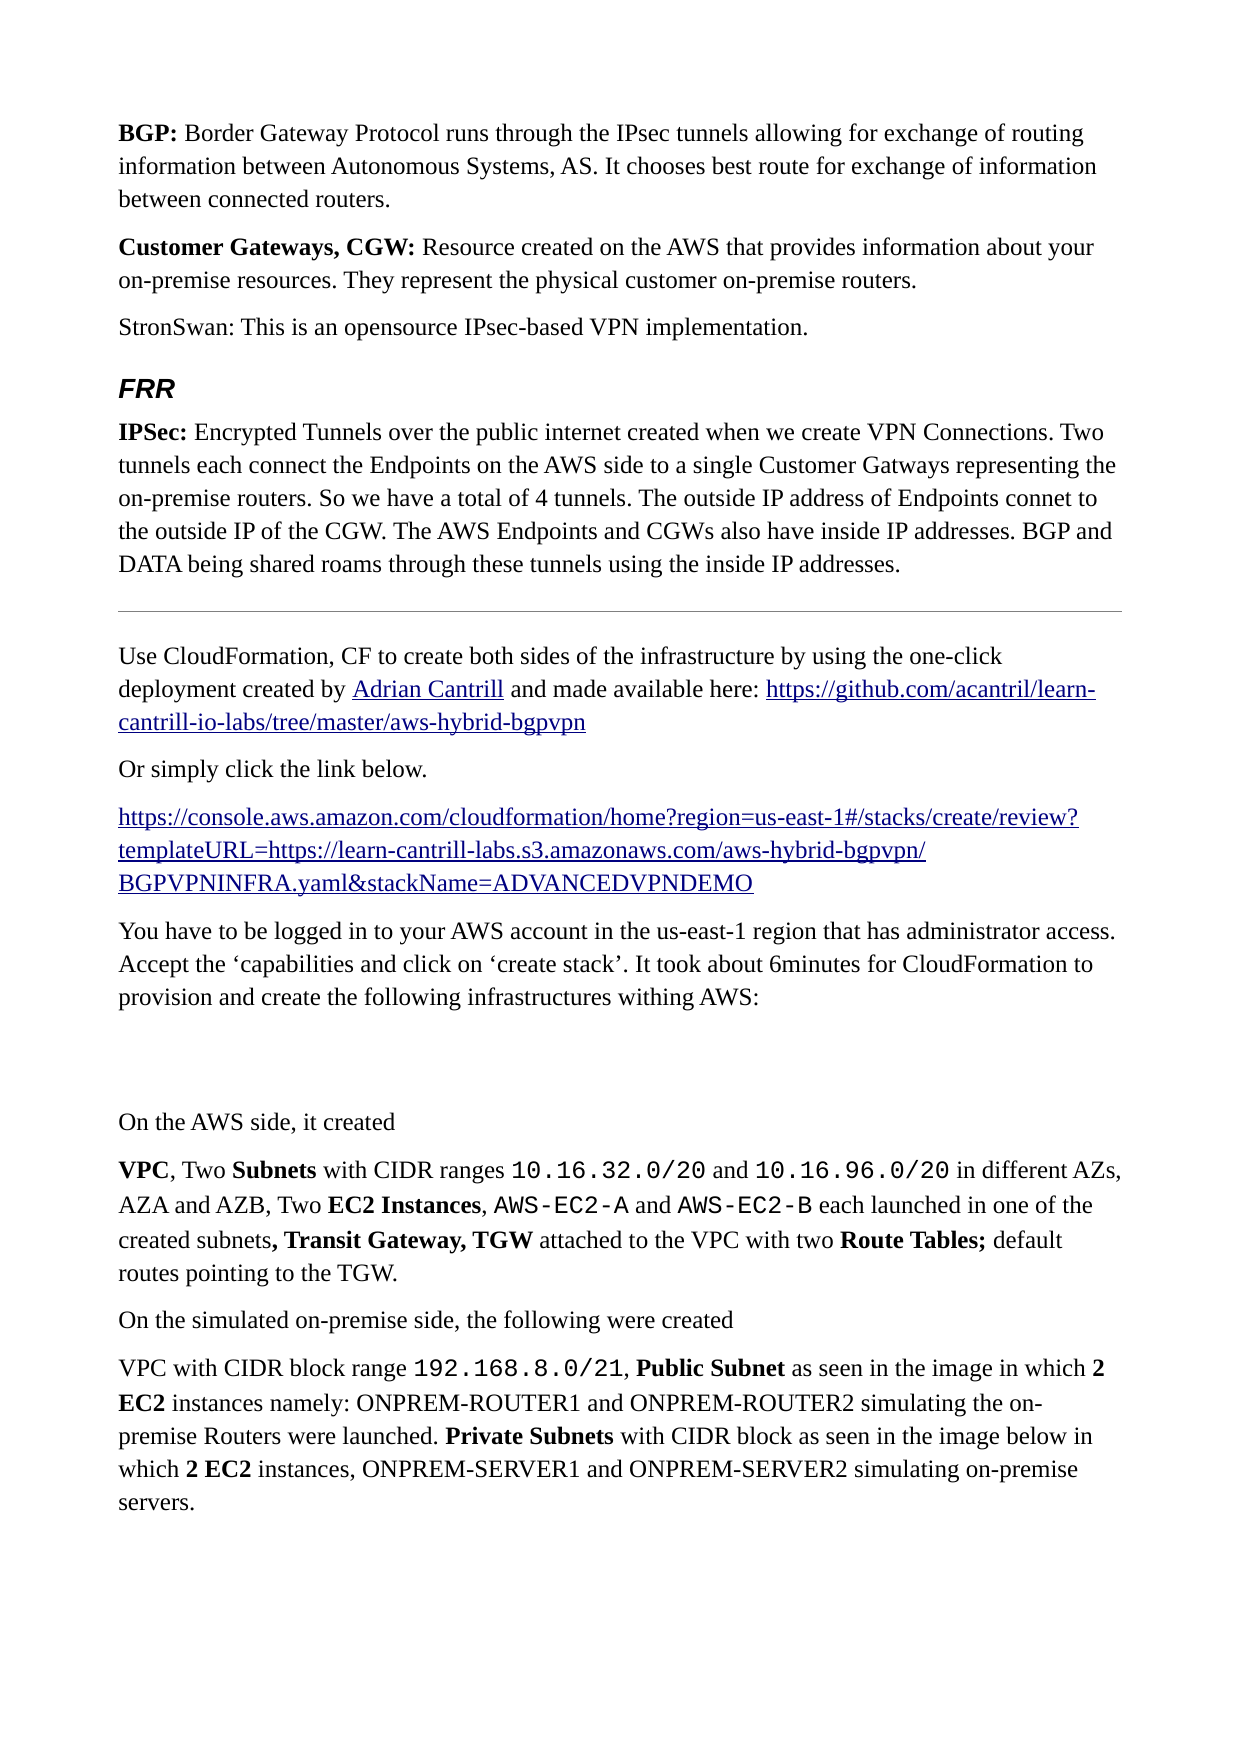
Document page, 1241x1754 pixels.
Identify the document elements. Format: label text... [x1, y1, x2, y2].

text BGP: Border Gateway Protocol runs through the IPsec tunnels allowing for exchange of routing information between Autonomous Systems, AS. It chooses best route for exchange of information between connected routers. [118, 118, 1122, 213]
text https://console.aws.amazon.com/cloudformation/home?region=us-east-1#/stacks/create/review?templateURL=https://learn-cantrill-labs.s3.amazonaws.com/aws-hybrid-bgpvpn/BGPVPNINFRA.yaml&stackName=ADVANCEDVPNDEMO [118, 802, 1122, 897]
subtitle FRR [118, 372, 1122, 404]
text Customer Gateways, CGW: Resource created on the AWS that provides information about your on-premise resources. They represent the physical customer on-premise routers. [118, 232, 1122, 293]
text Use CloudFormation, CF to create both sides of the infrastructure by using the one-click deployment created by Adrian Cantrill and made available here: https://github.com/acantril/learn-cantrill-io-labs/tree/master/aws-hybrid-bgpvpn [118, 641, 1122, 736]
text VPC with CIDR block range 192.168.8.0/21, Public Subnet as seen in the image in which 2 EC2 instances namely: ONPREM-ROUTER1 and ONPREM-ROUTER2 simulating the on-premise Routers were launched. Private Subnets with CIDR block as seen in the image below in which 2 EC2 instances, ONPREM-SERVER1 and ONPREM-SERVER2 simulating on-premise servers. [118, 1353, 1122, 1516]
text VPC, Two Subnets with CIDR ranges 10.16.32.0/20 and 10.16.96.0/20 in different AZs, AZA and AZB, Two EC2 Instances, AWS-EC2-A and AWS-EC2-B each launched in one of the created subnets, Transit Gateway, TGW attached to the VPC with two Route Tables; default routes pointing to the TGW. [118, 1155, 1122, 1287]
text StronSwan: This is an opensource IPsec-based VPN implementation. [118, 312, 1122, 341]
text On the simulated on-premise side, the following were created [118, 1306, 1122, 1334]
text IPSec: Encrypted Tunnels over the public internet created when we create VPN Connections. Two tunnels each connect the Endpoints on the AWS side to a single Customer Gatways representing the on-premise routers. So we have a total of 4 tunnels. The outside IP address of Endpoints connet to the outside IP of the CGW. The AWS Endpoints and CGWs also have inside IP addresses. BGP and DATA being shared roams through these tunnels using the inside IP addresses. [118, 417, 1122, 578]
text On the AWS side, it created [118, 1107, 1122, 1136]
text Or simply click the link below. [118, 754, 1122, 783]
text You have to be logged in to your AWS account in the us-east-1 region that has administrator access. Accept the ‘capabilities and click on ‘create stack’. It took about 6minutes for CloudFormation to provision and create the following infrastructures withing AWS: [118, 916, 1122, 1011]
